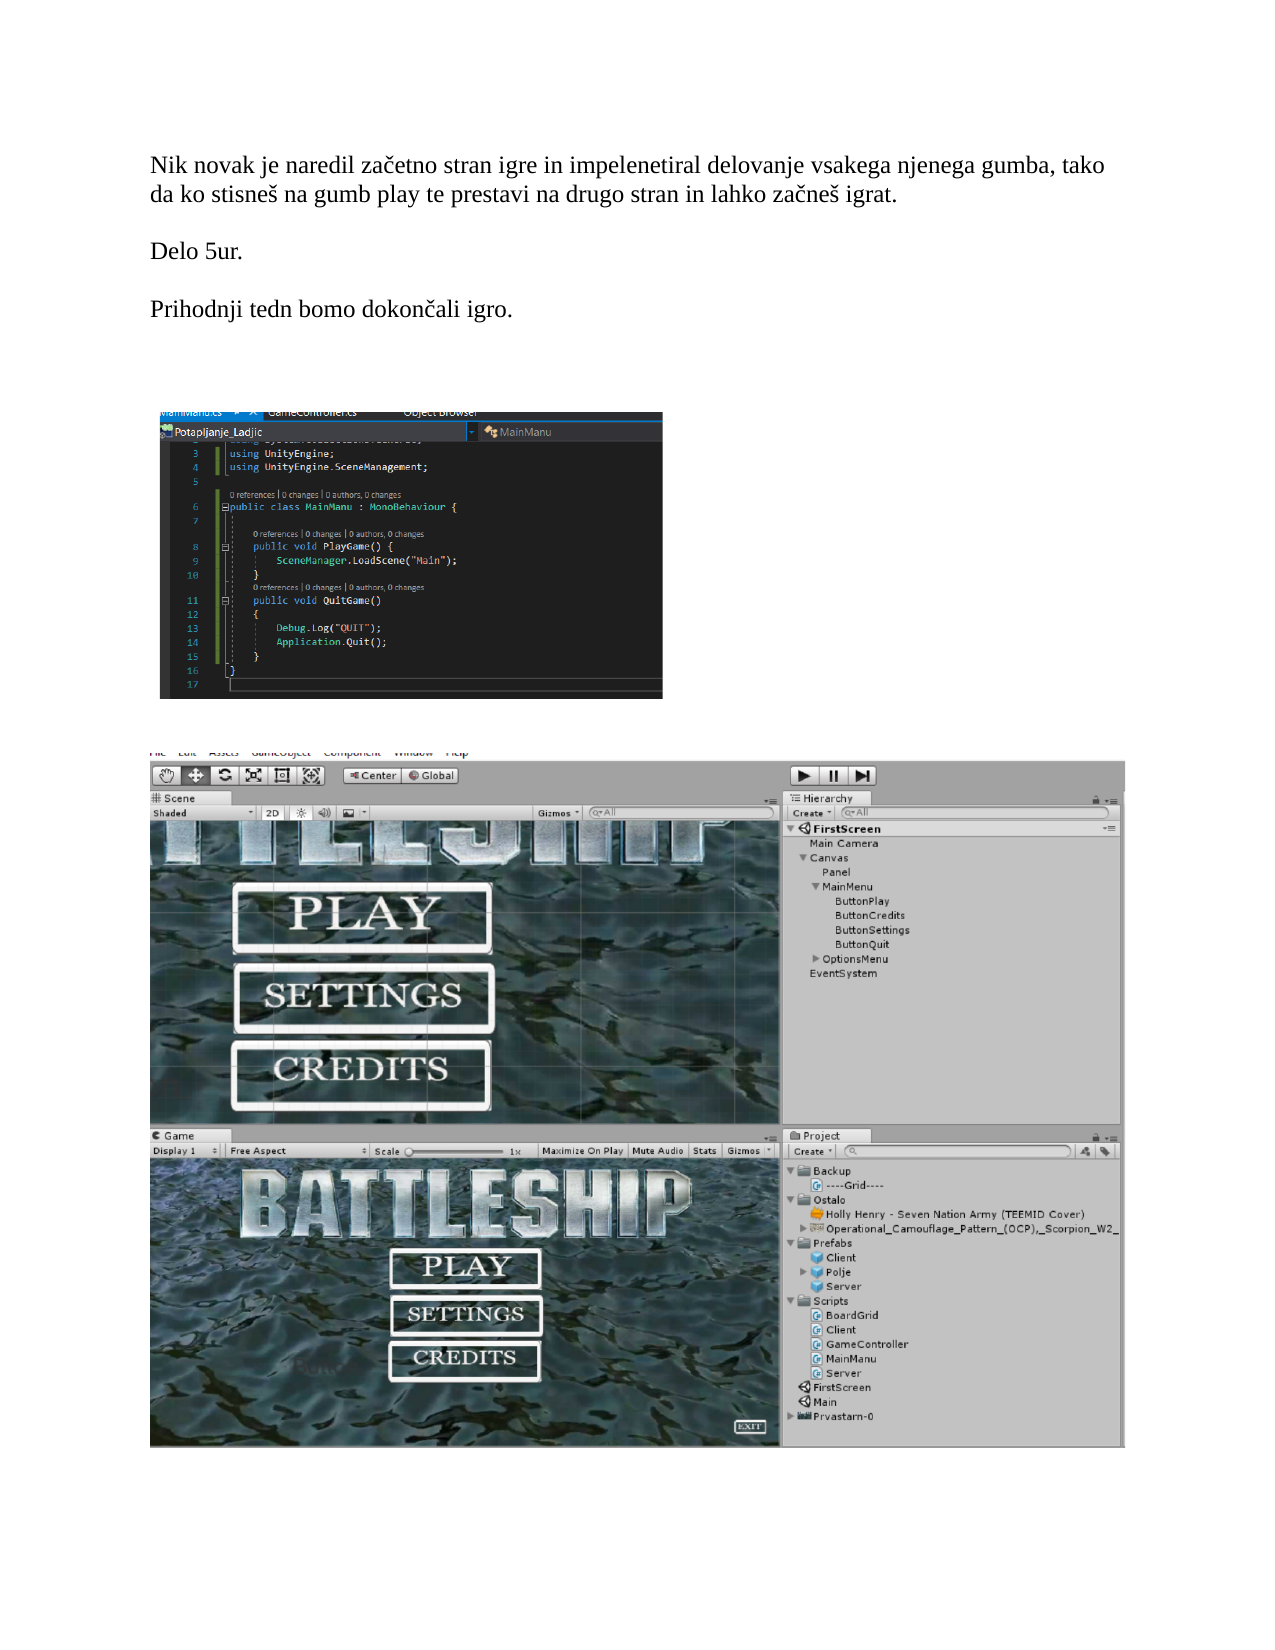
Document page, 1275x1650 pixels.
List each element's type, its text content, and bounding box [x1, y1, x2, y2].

text Prihodnji tedn bomo dokončali igro. [150, 294, 1125, 322]
text Delo 5ur. [150, 236, 1125, 265]
text Nik novak je naredil začetno stran igre in impelenetiral delovanje vsakega njenega gumba, tako da ko stisneš na gumb play te prestavi na drugo stran in lahko začneš igrat. [150, 150, 1125, 207]
